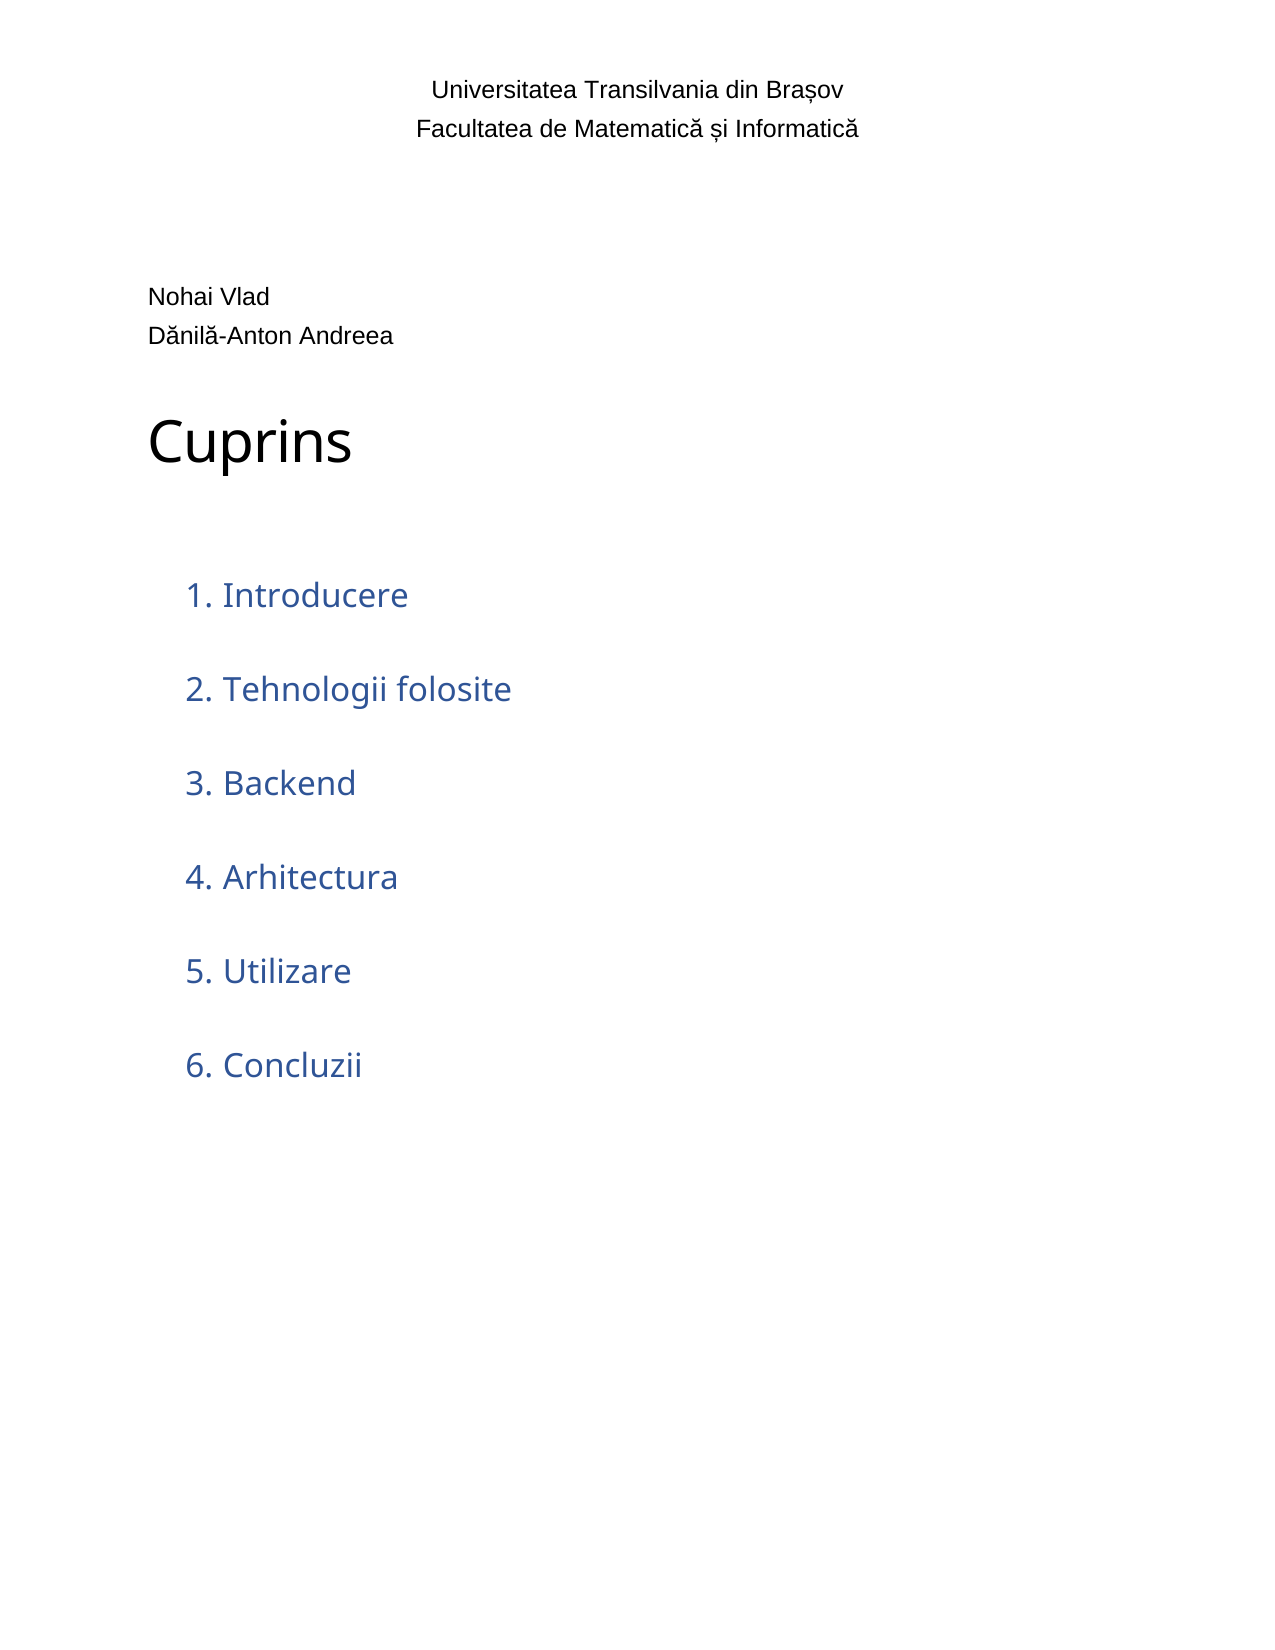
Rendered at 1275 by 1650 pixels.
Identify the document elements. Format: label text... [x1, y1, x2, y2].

subtitle Tehnologii folosite [185, 666, 1127, 711]
subtitle Concluzii [185, 1041, 1127, 1087]
subtitle Utilizare [185, 947, 1127, 993]
subtitle Introducere [185, 572, 1127, 617]
text Dănilă-Anton Andreea [148, 321, 1127, 350]
text Nohai Vlad [148, 282, 1127, 311]
subtitle Arhitectura [185, 854, 1127, 899]
title Cuprins [148, 400, 1127, 479]
subtitle Backend [185, 760, 1127, 805]
